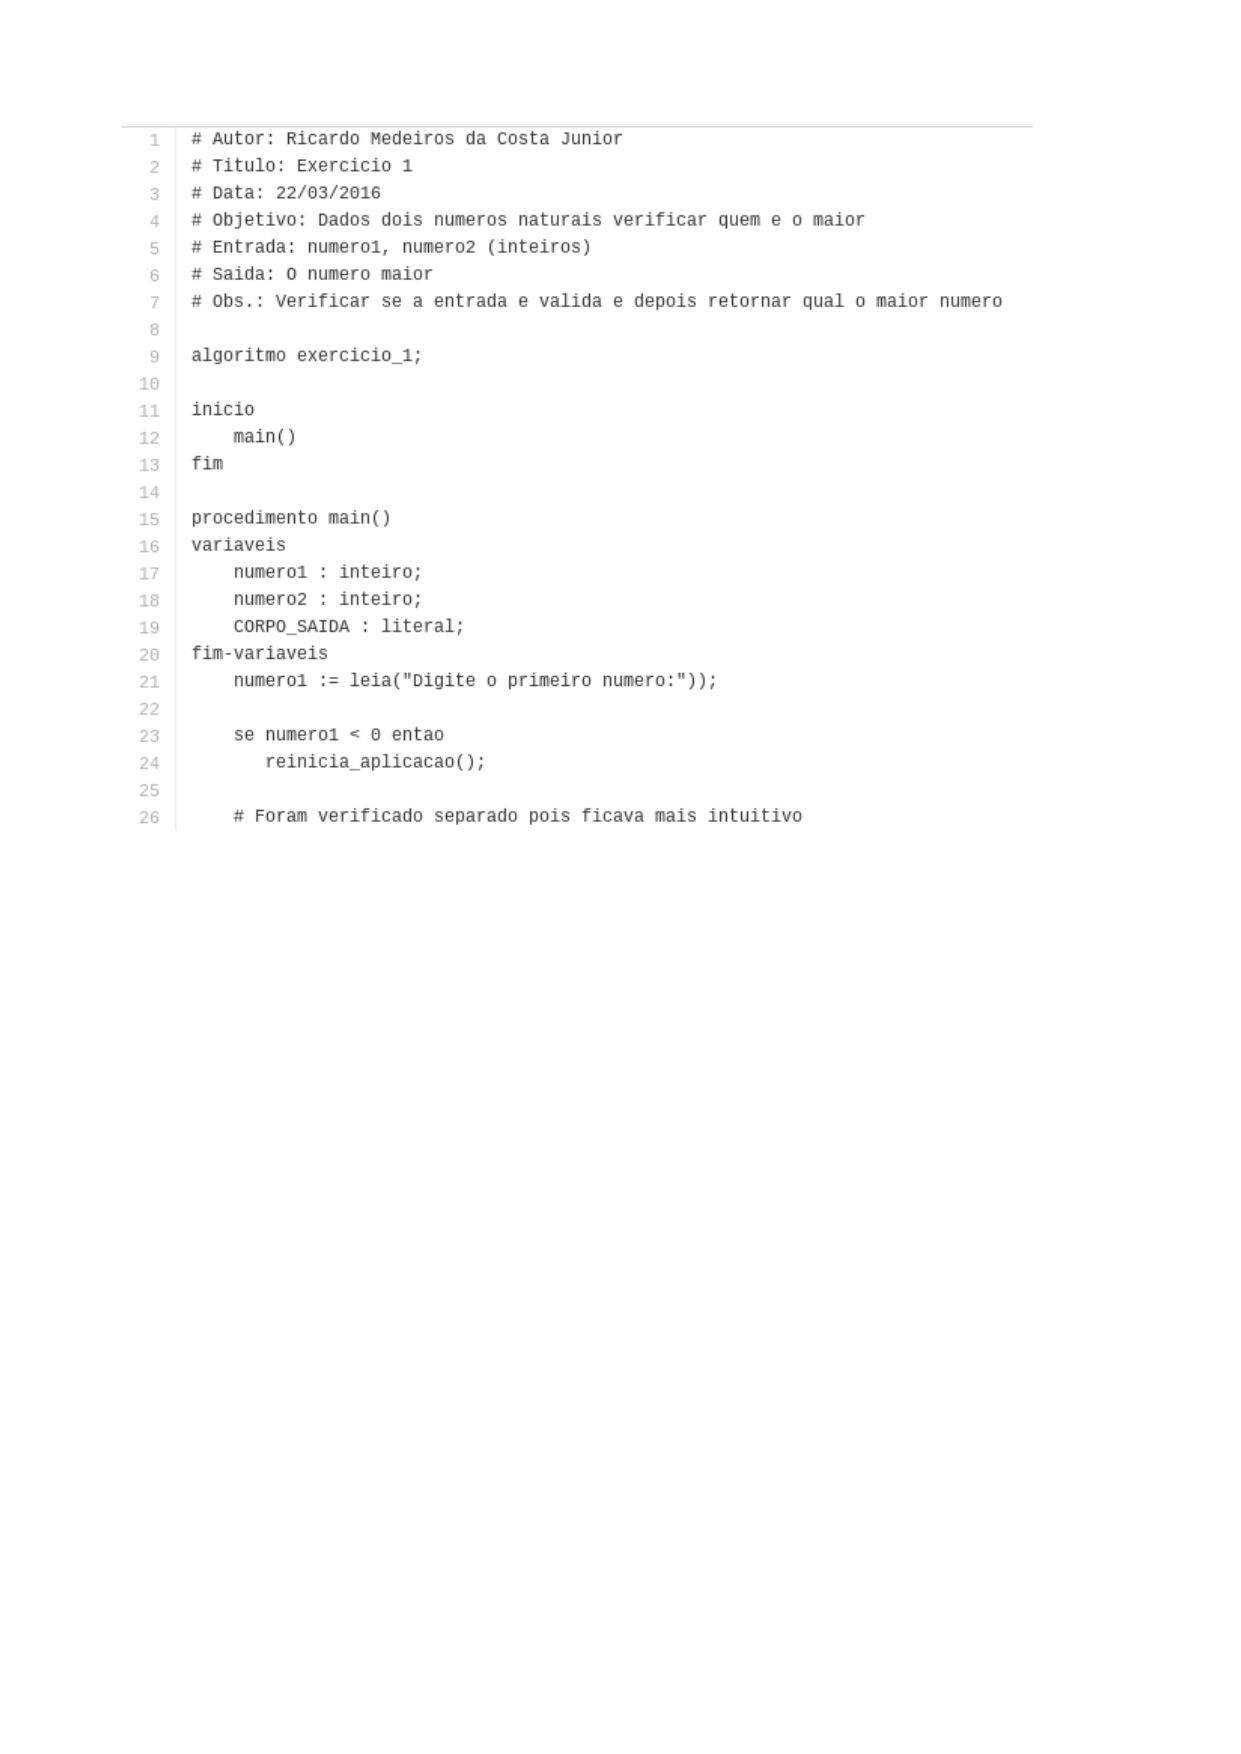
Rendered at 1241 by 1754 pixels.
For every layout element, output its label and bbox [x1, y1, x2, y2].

picture [122, 122, 1033, 831]
